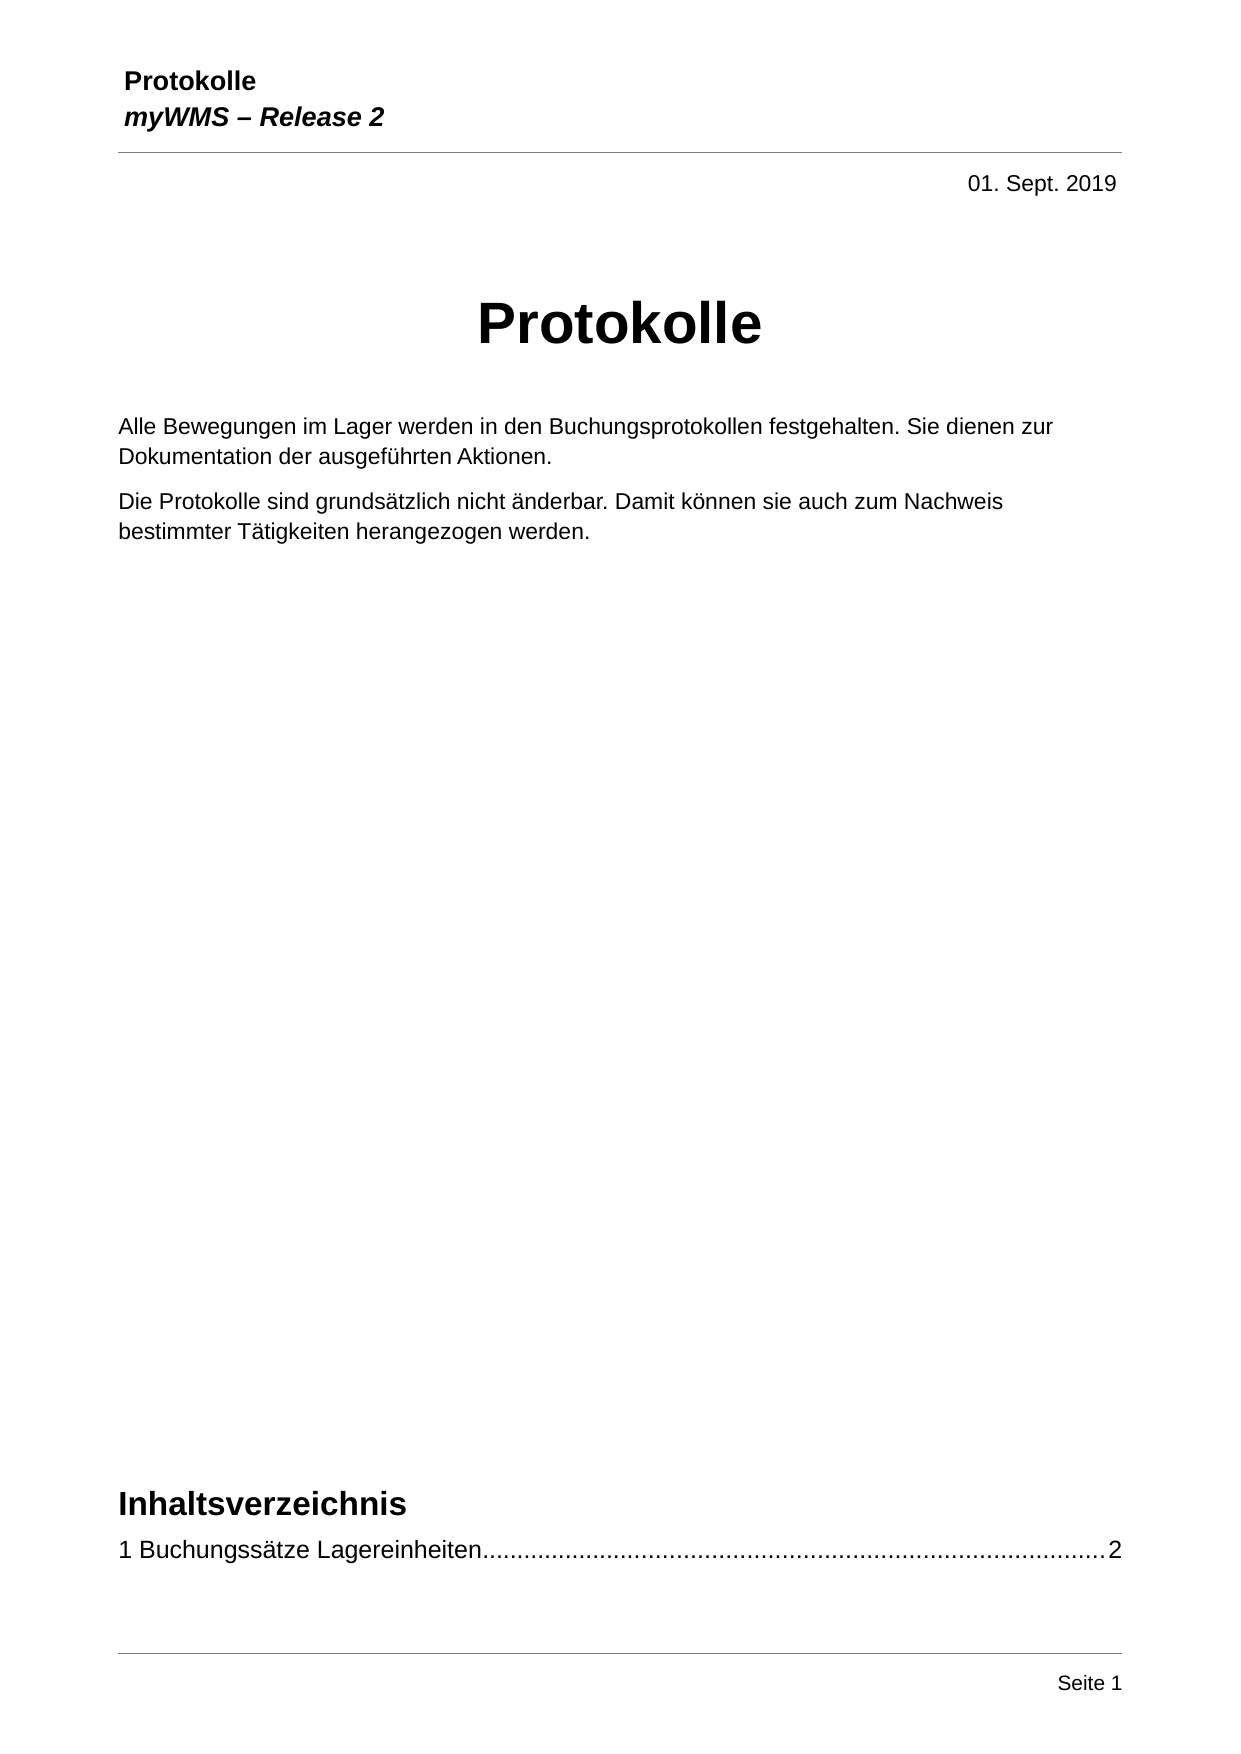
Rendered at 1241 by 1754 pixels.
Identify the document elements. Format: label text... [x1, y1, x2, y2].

table_header [118, 170, 827, 211]
text Die Protokolle sind grundsätzlich nicht änderbar. Damit können sie auch zum Nachweis bestimmter Tätigkeiten herangezogen werden. [118, 488, 1122, 545]
subtitle Inhaltsverzeichnis [118, 1484, 1122, 1522]
text Alle Bewegungen im Lager werden in den Buchungsprotokollen festgehalten. Sie dienen zur Dokumentation der ausgeführten Aktionen. [118, 413, 1122, 470]
table_header 01. Sept. 2019 [827, 170, 1123, 211]
text 1 Buchungssätze Lagereinheiten 2 [118, 1535, 1122, 1564]
title Protokolle [118, 289, 1122, 356]
